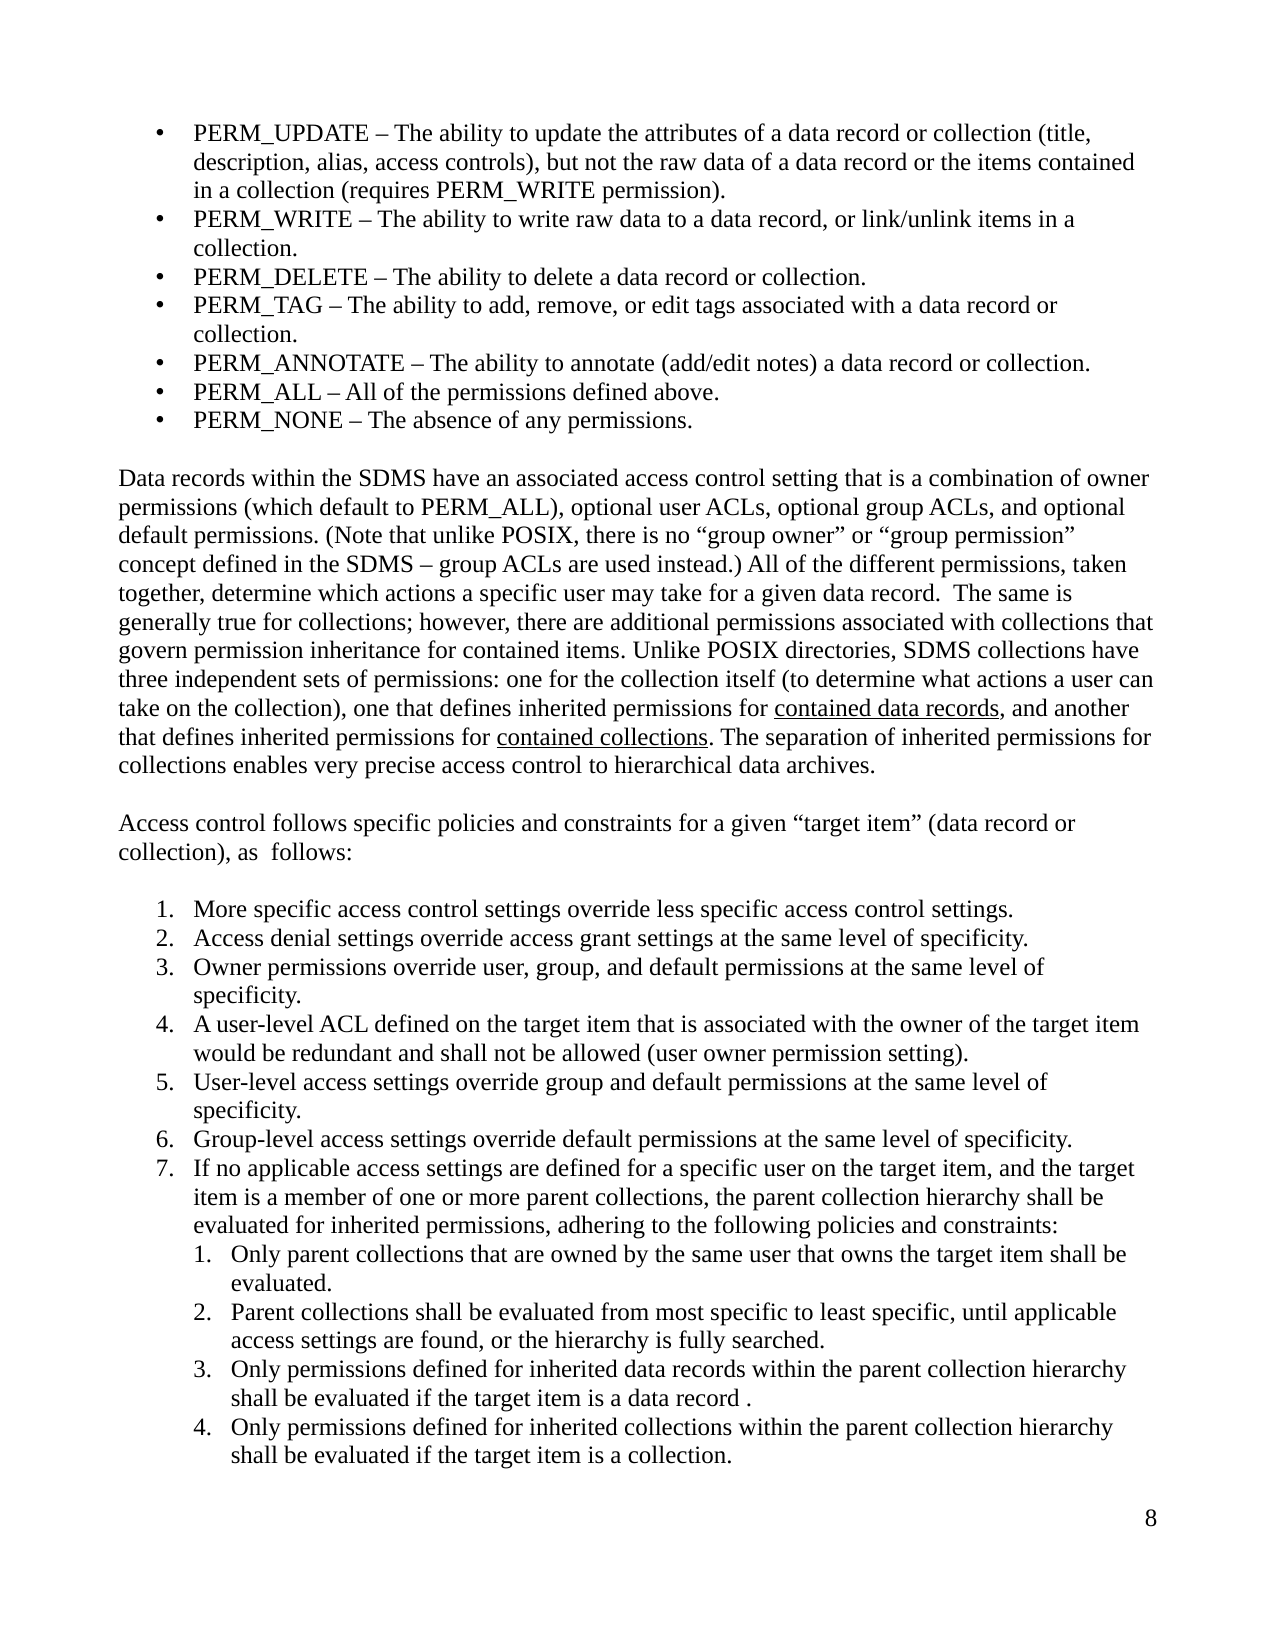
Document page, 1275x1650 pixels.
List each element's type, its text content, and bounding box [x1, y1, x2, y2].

list Access denial settings override access grant settings at the same level of specificity. [156, 923, 1157, 952]
list PERM_ALL – All of the permissions defined above. [156, 377, 1157, 406]
list User-level access settings override group and default permissions at the same level of specificity. [156, 1067, 1157, 1124]
list If no applicable access settings are defined for a specific user on the target item, and the target item is a member of one or more parent collections, the parent collection hierarchy shall be evaluated for inherited permissions, adhering to the following policies and constraints: [156, 1153, 1157, 1239]
list Owner permissions override user, group, and default permissions at the same level of specificity. [156, 952, 1157, 1009]
list Parent collections shall be evaluated from most specific to least specific, until applicable access settings are found, or the hierarchy is fully searched. [193, 1297, 1157, 1354]
list Only parent collections that are owned by the same user that owns the target item shall be evaluated. [193, 1239, 1157, 1297]
text Data records within the SDMS have an associated access control setting that is a combination of owner permissions (which default to PERM_ALL), optional user ACLs, optional group ACLs, and optional default permissions. (Note that unlike POSIX, there is no “group owner” or “group permission” concept defined in the SDMS – group ACLs are used instead.) All of the different permissions, taken together, determine which actions a specific user may take for a given data record. The same is generally true for collections; however, there are additional permissions associated with collections that govern permission inheritance for contained items. Unlike POSIX directories, SDMS collections have three independent sets of permissions: one for the collection itself (to determine what actions a user can take on the collection), one that defines inherited permissions for contained data records, and another that defines inherited permissions for contained collections. The separation of inherited permissions for collections enables very precise access control to hierarchical data archives. [118, 463, 1157, 779]
list A user-level ACL defined on the target item that is associated with the owner of the target item would be redundant and shall not be allowed (user owner permission setting). [156, 1009, 1157, 1067]
list Group-level access settings override default permissions at the same level of specificity. [156, 1124, 1157, 1153]
list Only permissions defined for inherited data records within the parent collection hierarchy shall be evaluated if the target item is a data record . [193, 1354, 1157, 1412]
list PERM_UPDATE – The ability to update the attributes of a data record or collection (title, description, alias, access controls), but not the raw data of a data record or the items contained in a collection (requires PERM_WRITE permission). [156, 118, 1157, 204]
list PERM_NONE – The absence of any permissions. [156, 406, 1157, 434]
text Access control follows specific policies and constraints for a given “target item” (data record or collection), as follows: [118, 808, 1157, 866]
list PERM_TAG – The ability to add, remove, or edit tags associated with a data record or collection. [156, 291, 1157, 348]
list PERM_ANNOTATE – The ability to annotate (add/edit notes) a data record or collection. [156, 348, 1157, 377]
list PERM_DELETE – The ability to delete a data record or collection. [156, 262, 1157, 291]
list More specific access control settings override less specific access control settings. [156, 894, 1157, 923]
list Only permissions defined for inherited collections within the parent collection hierarchy shall be evaluated if the target item is a collection. [193, 1412, 1157, 1469]
list PERM_WRITE – The ability to write raw data to a data record, or link/unlink items in a collection. [156, 204, 1157, 262]
